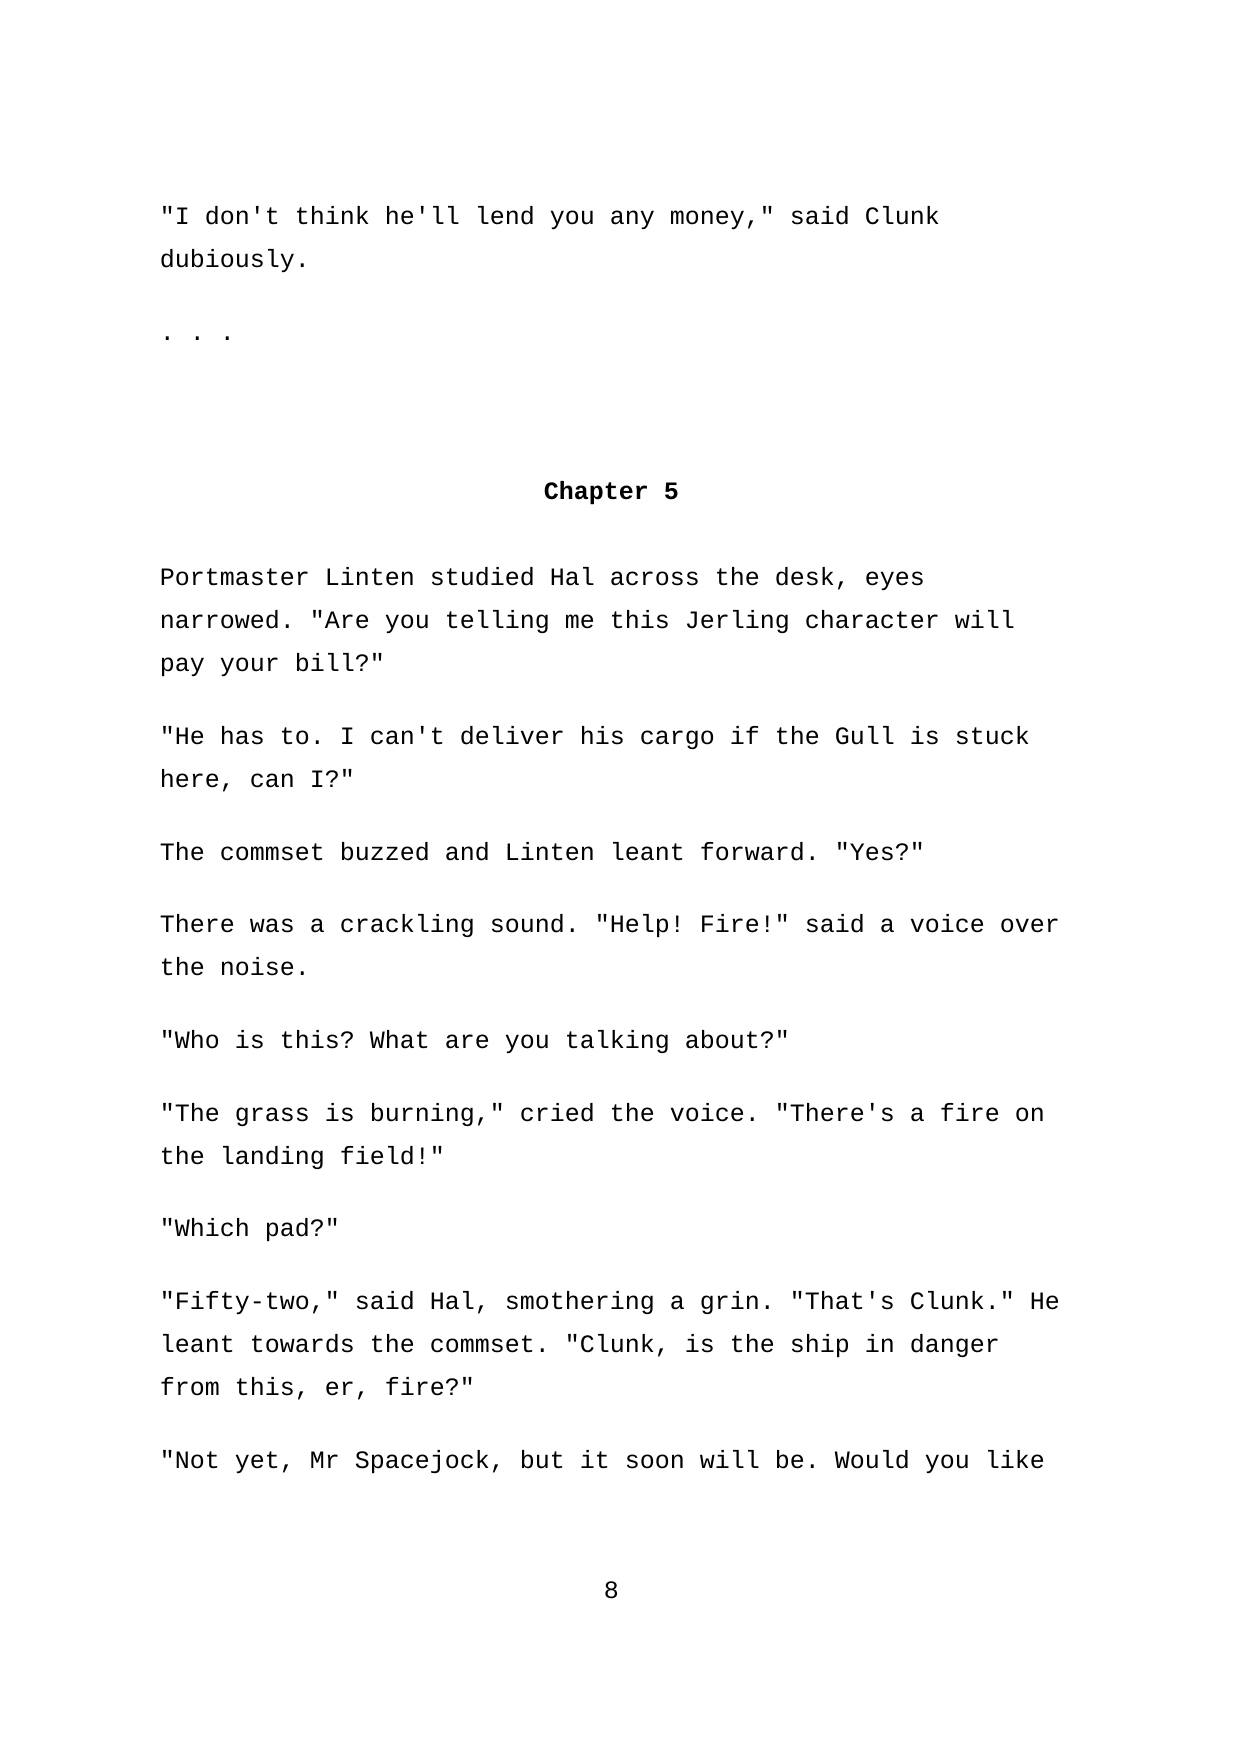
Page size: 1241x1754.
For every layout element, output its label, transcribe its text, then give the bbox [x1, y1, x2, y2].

text . . . [159, 305, 1063, 348]
text "Not yet, Mr Spacejock, but it soon will be. Would you like [159, 1432, 1063, 1476]
subtitle Chapter 5 [159, 463, 1063, 507]
text There was a crackling sound. "Help! Fire!" said a voice over the noise. [159, 897, 1063, 983]
text "He has to. I can't deliver his cargo if the Gull is stuck here, can I?" [159, 709, 1063, 795]
text "Who is this? What are you talking about?" [159, 1013, 1063, 1056]
text "Which pad?" [159, 1201, 1063, 1244]
text "Fifty-two," said Hal, smothering a grin. "That's Clunk." He leant towards the commset. "Clunk, is the ship in danger from this, er, fire?" [159, 1274, 1063, 1403]
text "The grass is burning," cried the voice. "There's a fire on the landing field!" [159, 1085, 1063, 1172]
text Portmaster Linten studied Hal across the desk, eyes narrowed. "Are you telling me this Jerling character will pay your bill?" [159, 550, 1063, 679]
text The commset buzzed and Linten leant forward. "Yes?" [159, 824, 1063, 867]
text "I don't think he'll lend you any money," said Clunk dubiously. [159, 189, 1063, 275]
